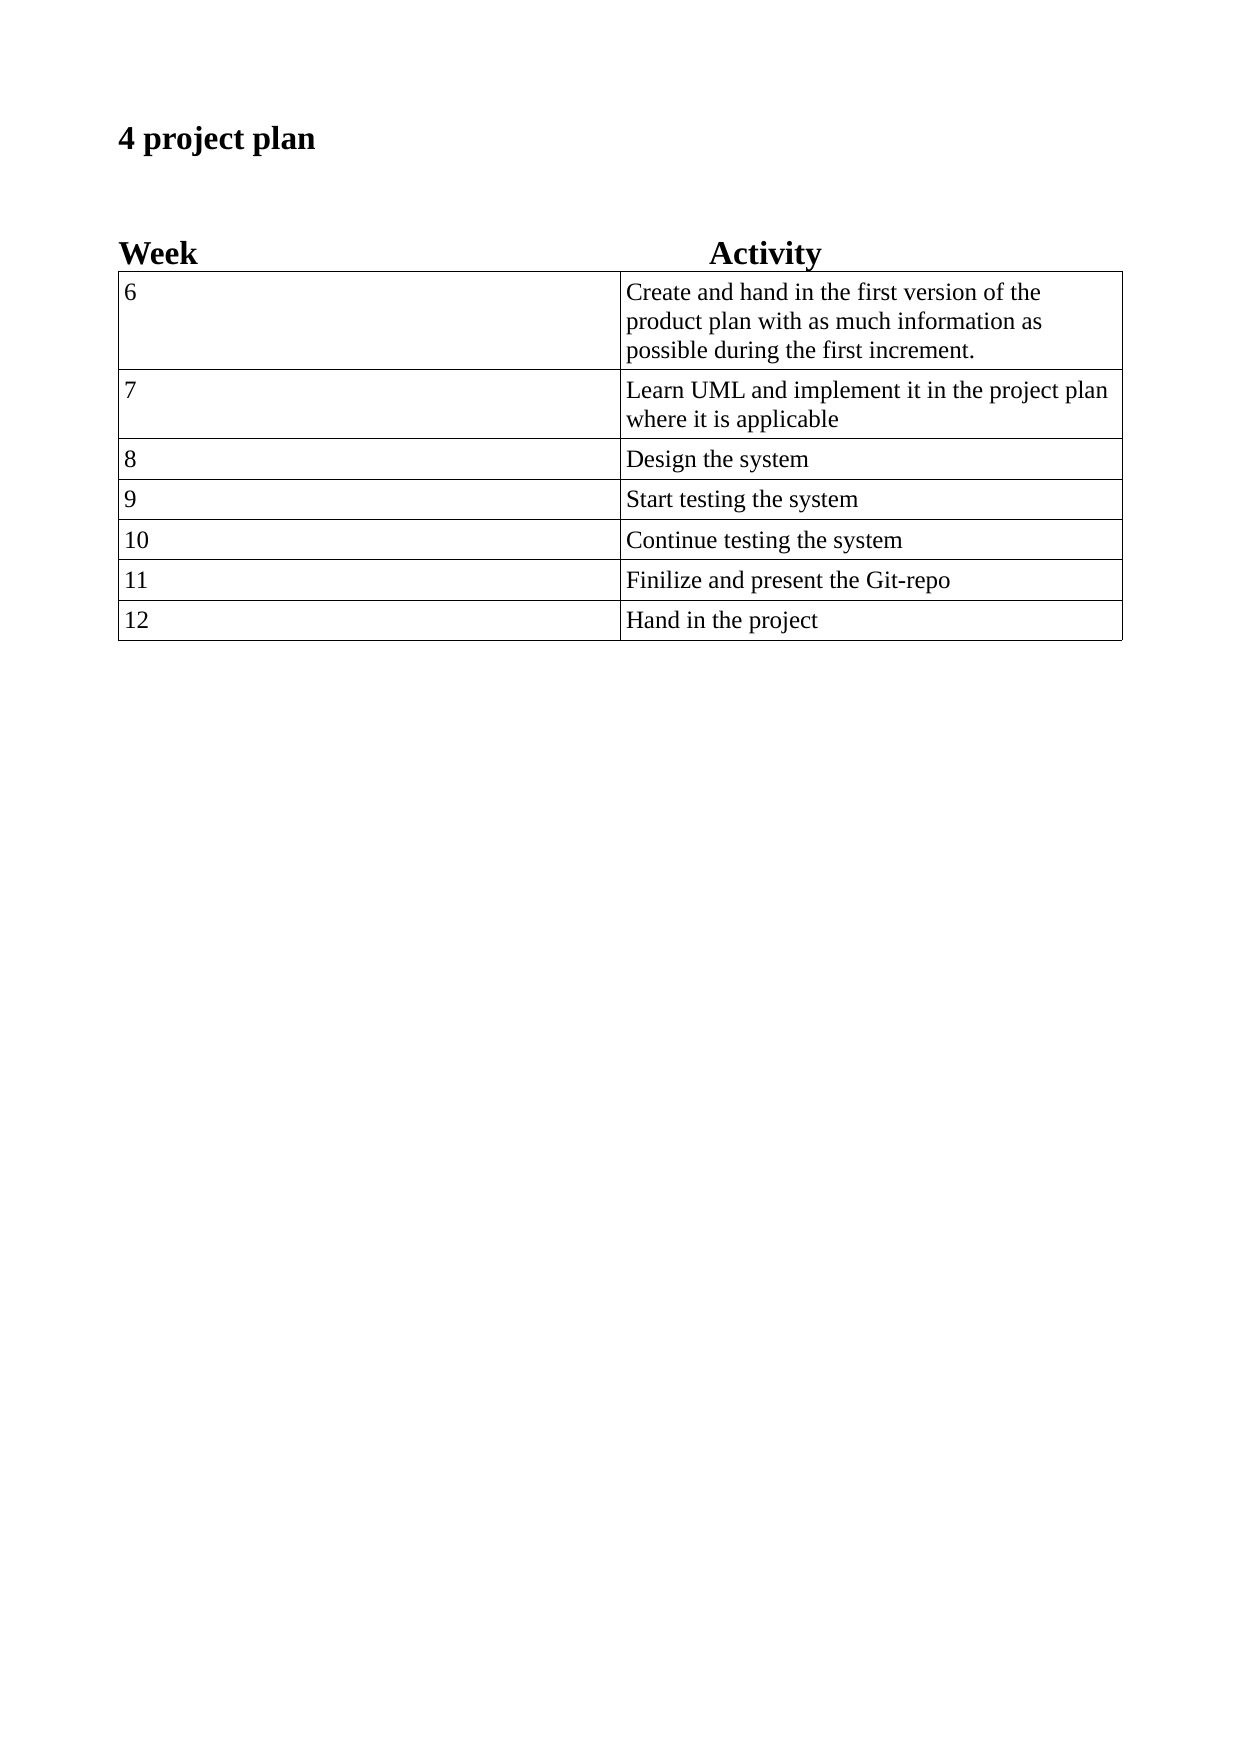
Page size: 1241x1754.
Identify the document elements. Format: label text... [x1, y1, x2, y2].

table_cell 8 [119, 439, 620, 479]
table_cell 9 [119, 480, 620, 519]
table_cell 12 [119, 601, 620, 640]
table_cell Design the system [621, 439, 1122, 479]
table_header Create and hand in the first version of the product plan with as much information as possible during the first increment. [621, 272, 1122, 369]
text 4 project plan [118, 118, 1122, 156]
table_cell 10 [119, 520, 620, 559]
table_cell Finilize and present the Git-repo [621, 560, 1122, 599]
table_cell 7 [119, 370, 620, 438]
table_header 6 [119, 272, 620, 369]
table_cell Hand in the project [621, 601, 1122, 640]
table_cell Learn UML and implement it in the project plan where it is applicable [621, 370, 1122, 438]
text Week Activity [118, 233, 1122, 271]
table_cell 11 [119, 560, 620, 599]
table_cell Continue testing the system [621, 520, 1122, 559]
table_cell Start testing the system [621, 480, 1122, 519]
